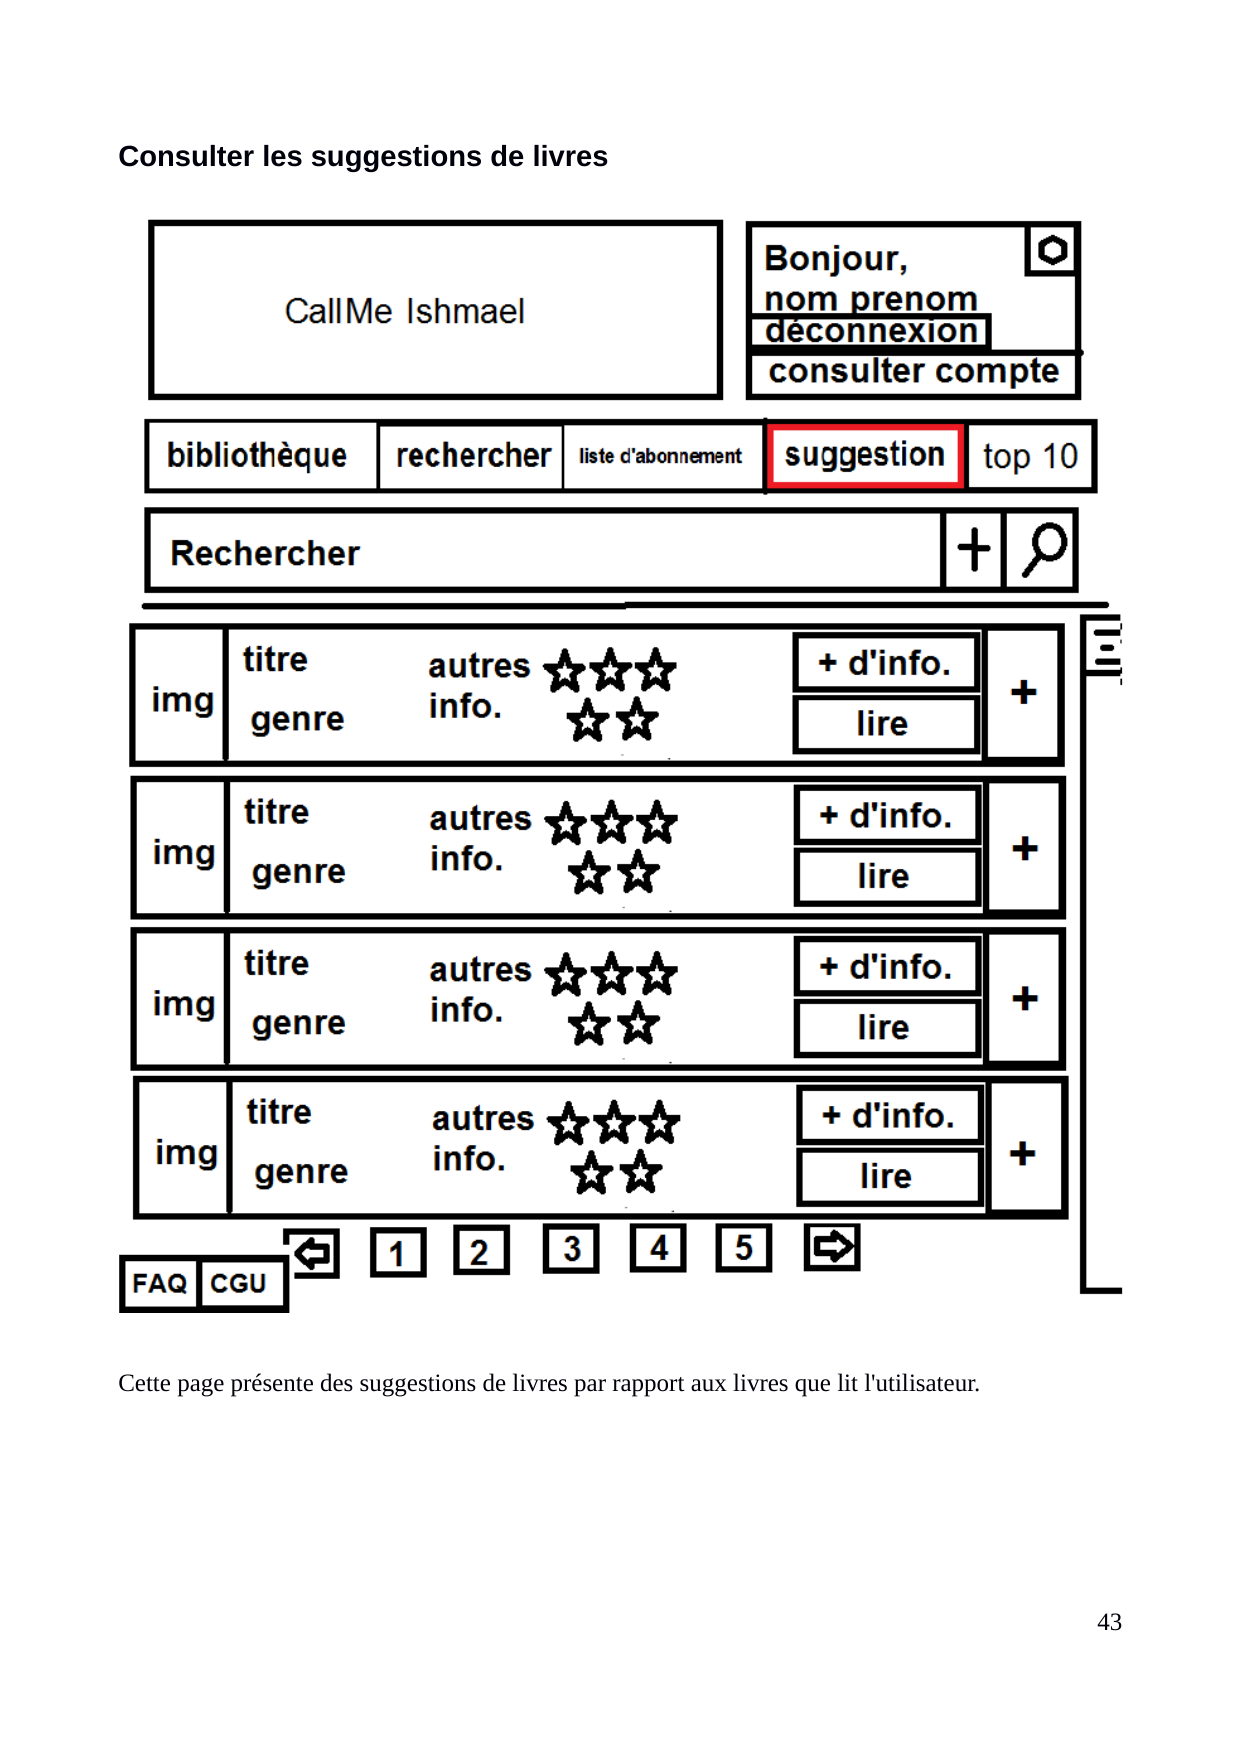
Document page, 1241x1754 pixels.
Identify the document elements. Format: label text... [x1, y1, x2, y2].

picture [118, 201, 1123, 1313]
text Cette page présente des suggestions de livres par rapport aux livres que lit l'utilisateur. [118, 1368, 1122, 1396]
subtitle Consulter les suggestions de livres [118, 139, 1122, 172]
